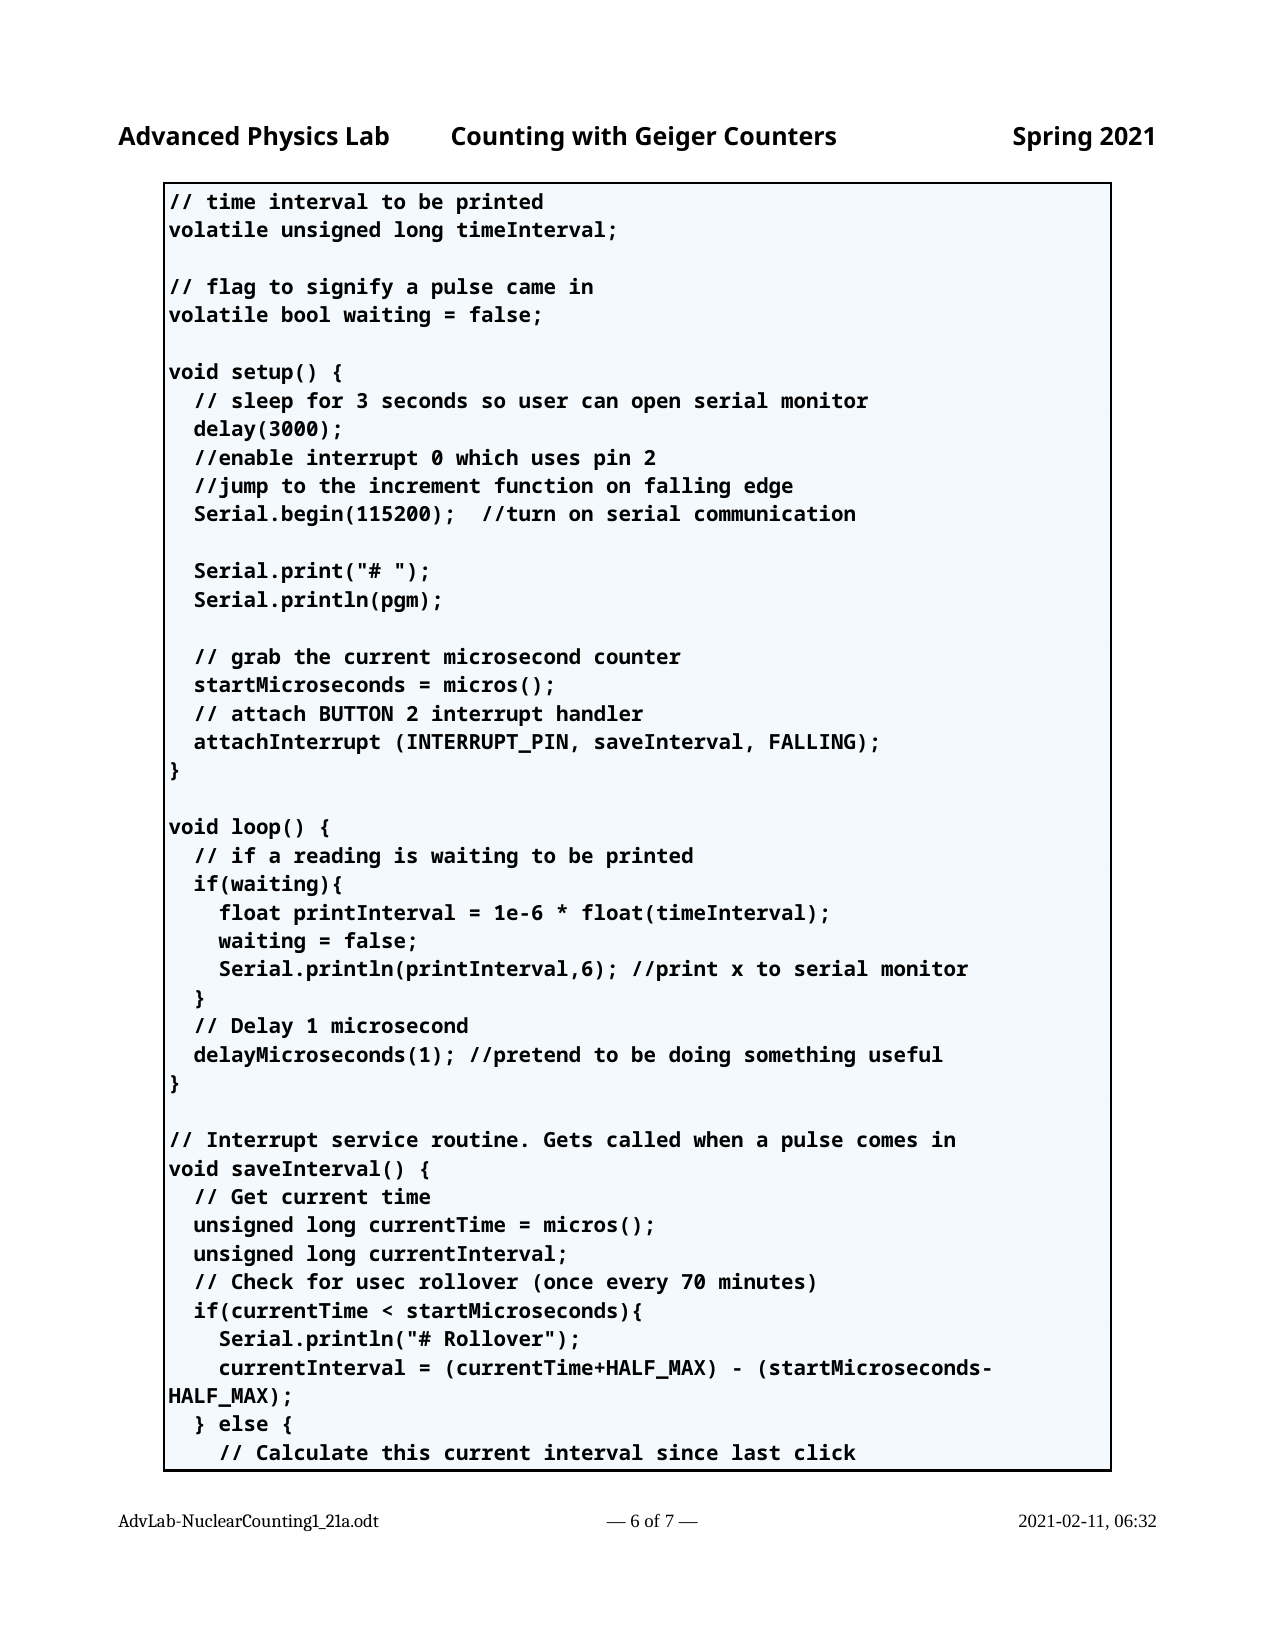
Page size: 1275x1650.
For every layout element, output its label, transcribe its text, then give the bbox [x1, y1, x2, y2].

text waiting = false; [165, 921, 1110, 949]
text unsigned long currentInterval; [165, 1234, 1110, 1262]
text delay(3000); [165, 409, 1110, 438]
text // grab the current microsecond counter [165, 637, 1110, 665]
text void setup() { [165, 352, 1110, 381]
text if(waiting){ [165, 864, 1110, 893]
text unsigned long currentTime = micros(); [165, 1205, 1110, 1234]
text // Delay 1 microsecond [165, 1006, 1110, 1035]
text } [165, 978, 1110, 1006]
text attachInterrupt (INTERRUPT_PIN, saveInterval, FALLING); [165, 722, 1110, 750]
text void loop() { [165, 807, 1110, 836]
text // Interrupt service routine. Gets called when a pulse comes in [165, 1120, 1110, 1148]
text //jump to the increment function on falling edge [165, 466, 1110, 494]
text } else { [165, 1404, 1110, 1433]
text } [165, 1063, 1110, 1091]
text Serial.println("# Rollover"); [165, 1319, 1110, 1348]
text currentInterval = (currentTime+HALF_MAX) - (startMicroseconds-HALF_MAX); [165, 1348, 1110, 1404]
text // if a reading is waiting to be printed [165, 836, 1110, 864]
text volatile bool waiting = false; [165, 295, 1110, 323]
text // Check for usec rollover (once every 70 minutes) [165, 1262, 1110, 1291]
text } [165, 750, 1110, 778]
text Serial.print("# "); [165, 551, 1110, 580]
text // flag to signify a pulse came in [165, 267, 1110, 295]
text Serial.println(pgm); [165, 580, 1110, 608]
text void saveInterval() { [165, 1148, 1110, 1177]
text volatile unsigned long timeInterval; [165, 210, 1110, 238]
text // sleep for 3 seconds so user can open serial monitor [165, 381, 1110, 409]
text delayMicroseconds(1); //pretend to be doing something useful [165, 1035, 1110, 1063]
text //enable interrupt 0 which uses pin 2 [165, 438, 1110, 466]
text startMicroseconds = micros(); [165, 665, 1110, 693]
text // Get current time [165, 1177, 1110, 1205]
text Serial.begin(115200); //turn on serial communication [165, 494, 1110, 522]
text Serial.println(printInterval,6); //print x to serial monitor [165, 949, 1110, 978]
text // attach BUTTON 2 interrupt handler [165, 693, 1110, 722]
text // Calculate this current interval since last click [165, 1433, 1110, 1469]
text // time interval to be printed [165, 184, 1110, 210]
text if(currentTime < startMicroseconds){ [165, 1291, 1110, 1319]
text float printInterval = 1e-6 * float(timeInterval); [165, 893, 1110, 921]
